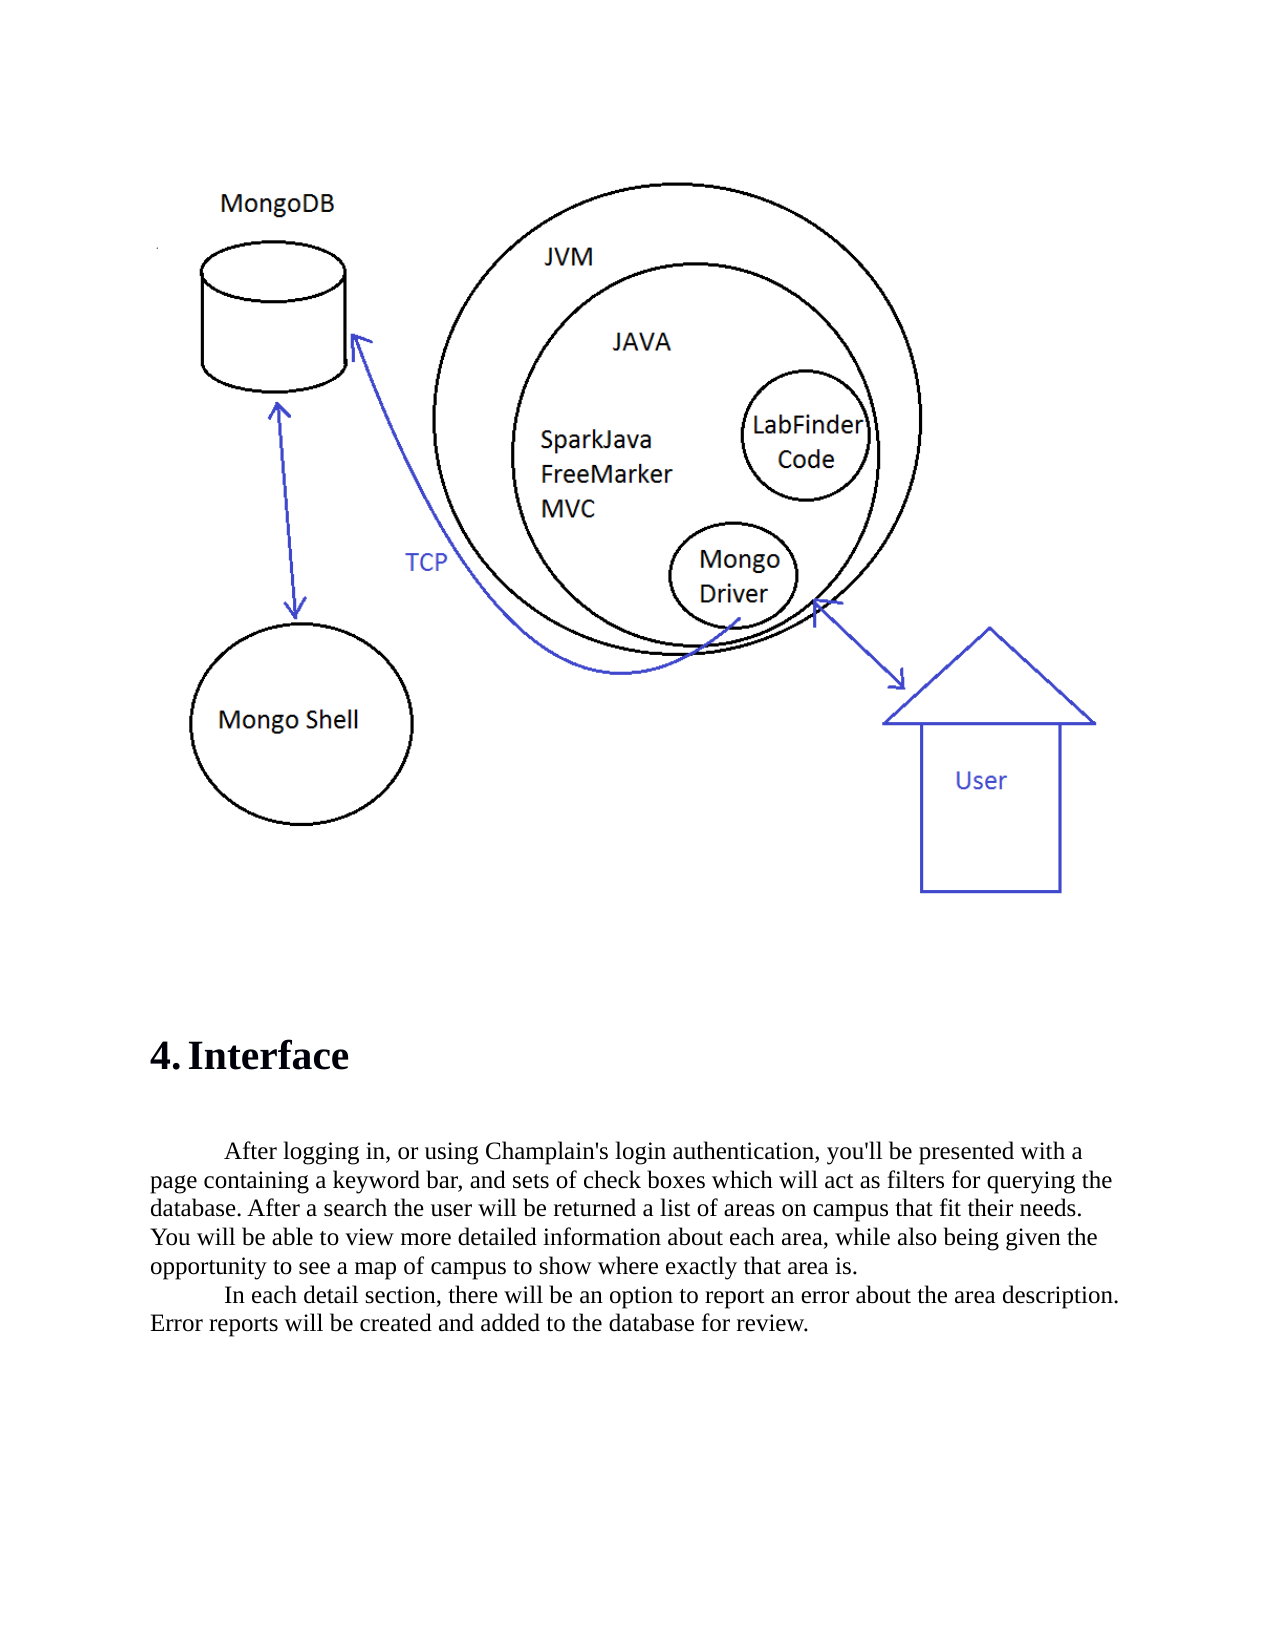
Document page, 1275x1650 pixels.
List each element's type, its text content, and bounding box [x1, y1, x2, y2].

picture [118, 150, 1157, 952]
subtitle Interface [150, 1031, 1125, 1078]
text In each detail section, there will be an option to report an error about the area description. Error reports will be created and added to the database for review. [150, 1280, 1125, 1337]
text After logging in, or using Champlain's login authentication, you'll be presented with a page containing a keyword bar, and sets of check boxes which will act as filters for querying the database. After a search the user will be returned a list of areas on campus that fit their needs. You will be able to view more detailed information about each area, while also being given the opportunity to see a map of campus to show where exactly that area is. [150, 1136, 1125, 1280]
